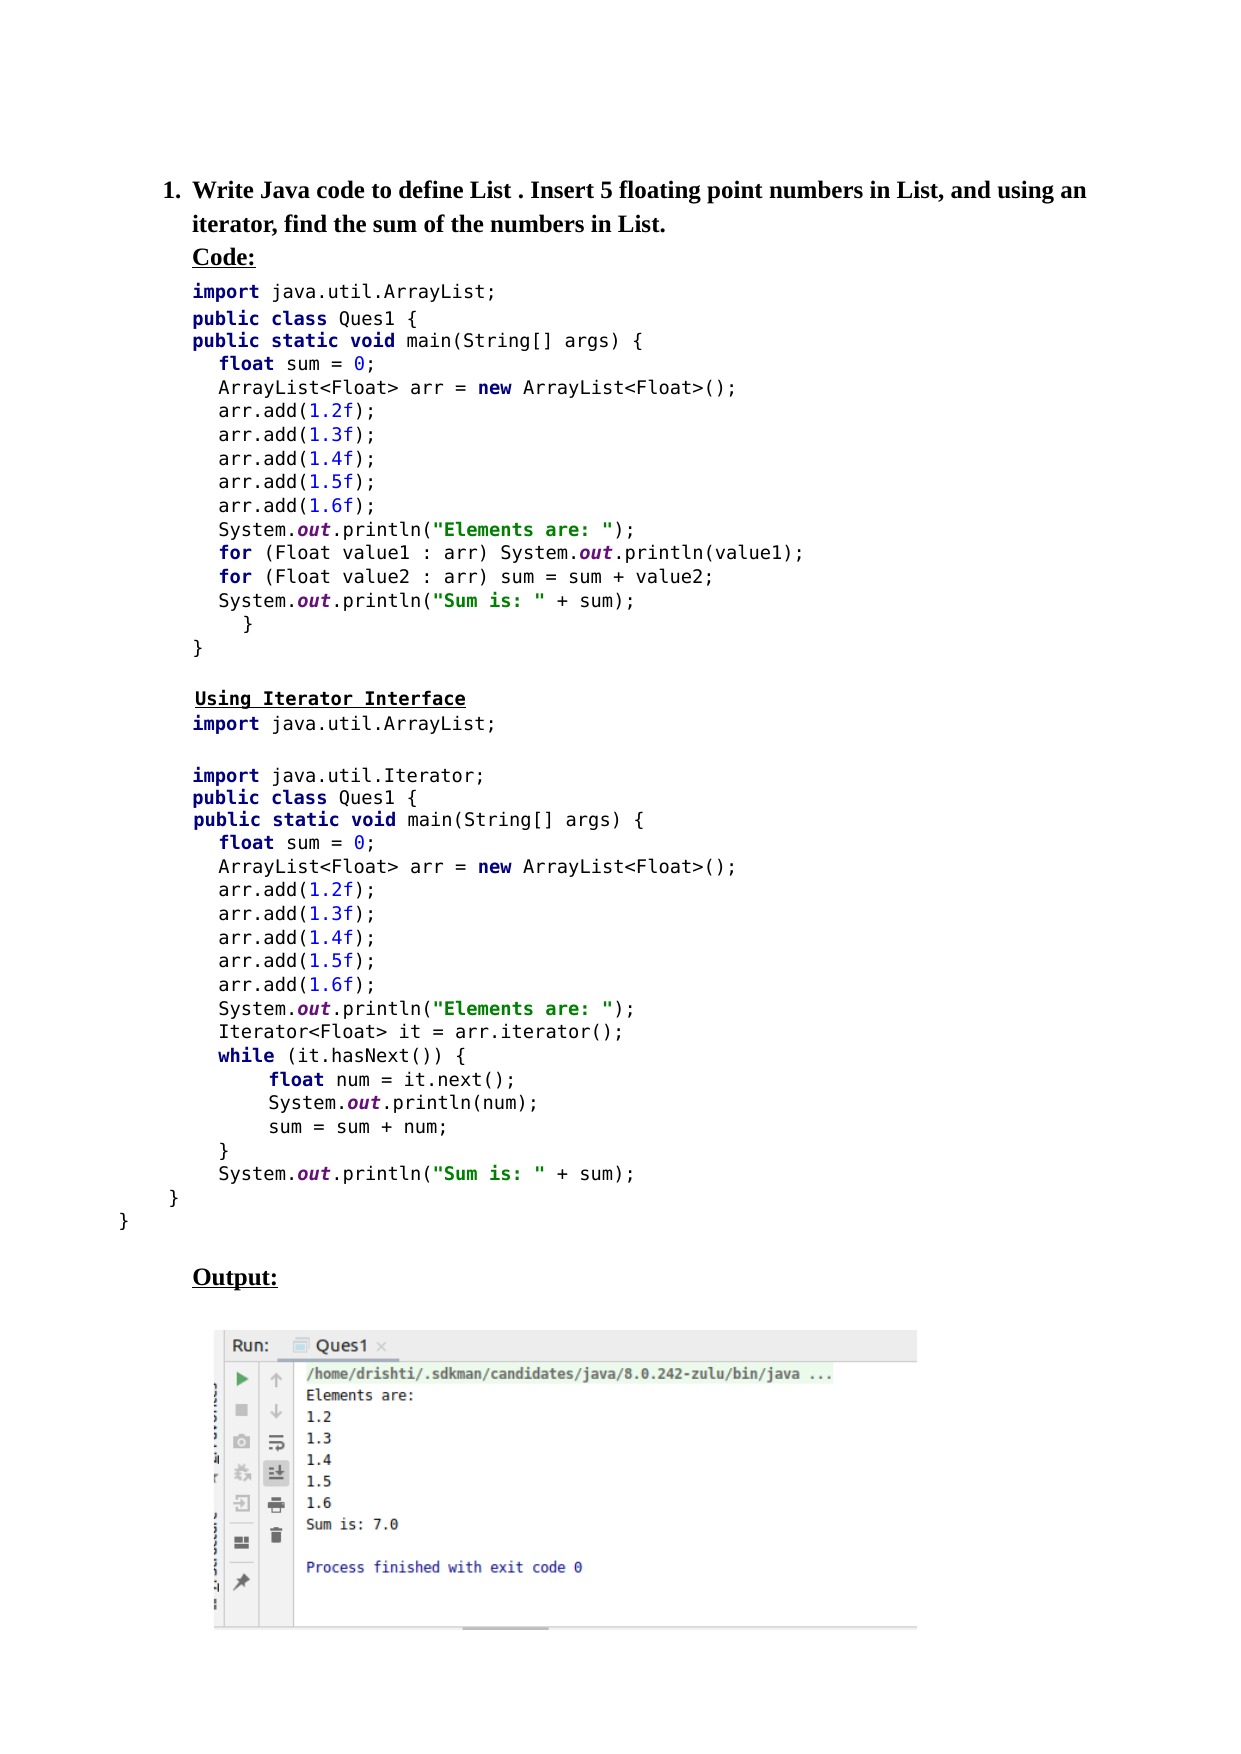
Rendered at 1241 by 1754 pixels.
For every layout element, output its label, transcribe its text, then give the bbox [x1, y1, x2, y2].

list Write Java code to define List . Insert 5 floating point numbers in List, and using an iterator, find the sum of the numbers in List. [162, 176, 1122, 237]
text } [118, 613, 1122, 637]
text ArrayList<Float> arr = new ArrayList<Float>(); [118, 377, 1122, 401]
text import java.util.ArrayList; [118, 713, 1122, 735]
text Iterator<Float> it = arr.iterator(); [118, 1021, 1122, 1045]
text System.out.println("Elements are: "); [118, 519, 1122, 542]
text public class Ques1 { [118, 308, 1122, 329]
text } [118, 1187, 1122, 1211]
text System.out.println("Sum is: " + sum); [118, 590, 1122, 613]
text for (Float value1 : arr) System.out.println(value1); [118, 542, 1122, 566]
text while (it.hasNext()) { [118, 1045, 1122, 1069]
text float sum = 0; [118, 832, 1122, 856]
text } [118, 637, 1122, 659]
text arr.add(1.6f); [118, 495, 1122, 519]
text sum = sum + num; [118, 1116, 1122, 1139]
text arr.add(1.3f); [118, 903, 1122, 927]
text float sum = 0; [118, 353, 1122, 377]
text System.out.println("Sum is: " + sum); [118, 1163, 1122, 1187]
text arr.add(1.5f); [118, 471, 1122, 495]
text public class Ques1 { [118, 787, 1122, 808]
text public static void main(String[] args) { [118, 808, 1122, 832]
text } [118, 1211, 1122, 1232]
text Output: [118, 1262, 1122, 1291]
text arr.add(1.3f); [118, 424, 1122, 448]
text System.out.println(num); [118, 1092, 1122, 1116]
text public static void main(String[] args) { [118, 329, 1122, 353]
list Code: [162, 242, 1122, 270]
text arr.add(1.5f); [118, 950, 1122, 974]
text arr.add(1.2f); [118, 879, 1122, 903]
text System.out.println("Elements are: "); [118, 998, 1122, 1021]
text ArrayList<Float> arr = new ArrayList<Float>(); [118, 856, 1122, 879]
text arr.add(1.6f); [118, 974, 1122, 998]
text import java.util.ArrayList; [118, 275, 1122, 303]
text arr.add(1.4f); [118, 448, 1122, 471]
text for (Float value2 : arr) sum = sum + value2; [118, 566, 1122, 590]
text } [118, 1139, 1122, 1163]
picture [213, 1330, 918, 1630]
text arr.add(1.4f); [118, 927, 1122, 950]
text Using Iterator Interface [195, 688, 1122, 710]
text arr.add(1.2f); [118, 401, 1122, 424]
text import java.util.Iterator; [118, 765, 1122, 787]
text float num = it.next(); [118, 1069, 1122, 1092]
